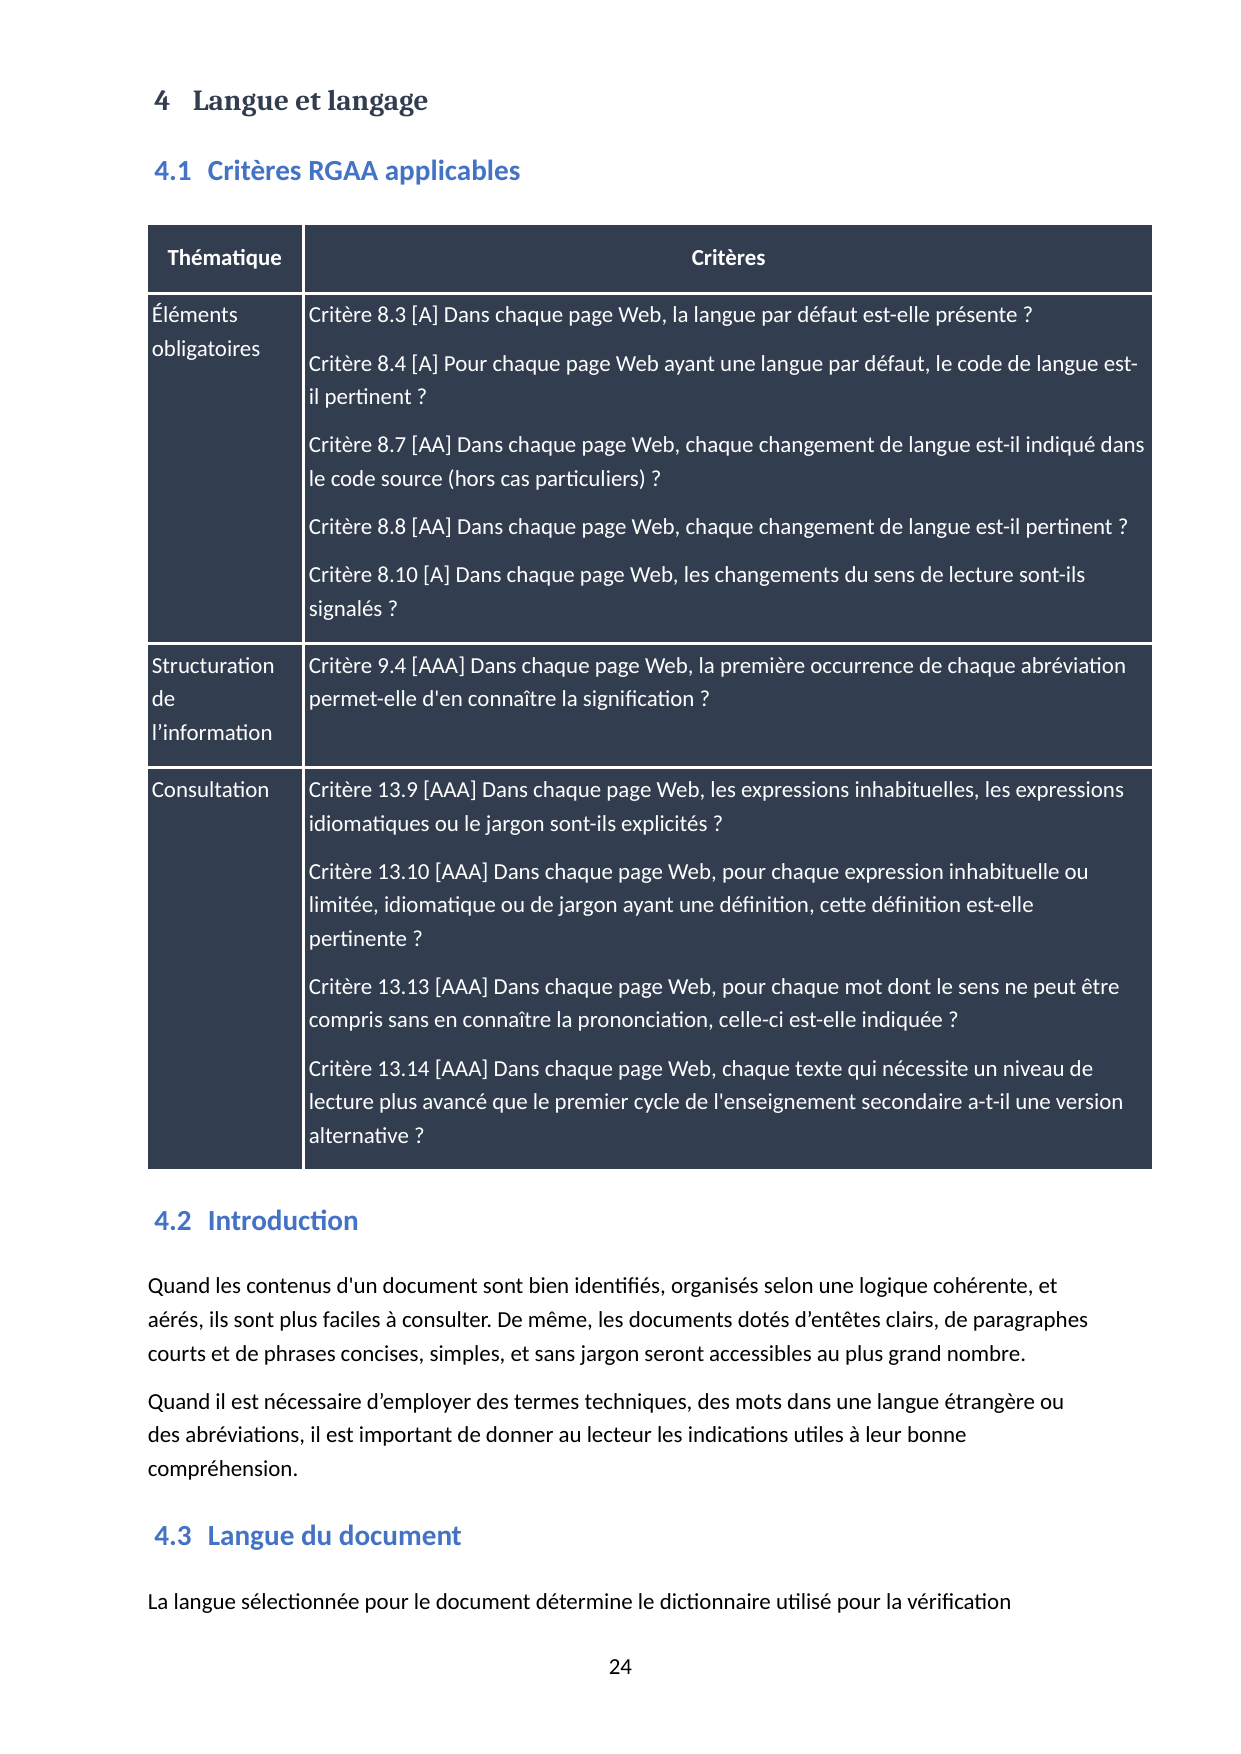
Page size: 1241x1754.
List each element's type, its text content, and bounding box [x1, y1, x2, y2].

table_cell Éléments obligatoires [148, 295, 302, 642]
table_cell Structuration de l’information [148, 645, 302, 766]
text Quand il est nécessaire d’employer des termes techniques, des mots dans une langue étrangère ou des abréviations, il est important de donner au lecteur les indications utiles à leur bonne compréhension. [148, 1387, 1093, 1482]
subtitle Langue et langage [148, 84, 1093, 118]
table_header Thématique [148, 225, 302, 292]
subtitle Langue du document [148, 1517, 1093, 1552]
table_cell Consultation [148, 769, 302, 1169]
text Quand les contenus d'un document sont bien identifiés, organisés selon une logique cohérente, et aérés, ils sont plus faciles à consulter. De même, les documents dotés d’entêtes clairs, de paragraphes courts et de phrases concises, simples, et sans jargon seront accessibles au plus grand nombre. [148, 1272, 1093, 1367]
table_cell Critère 13.9 [AAA] Dans chaque page Web, les expressions inhabituelles, les expressions idiomatiques ou le jargon sont-ils explicités ? Critère 13.10 [AAA] Dans chaque page Web, pour chaque expression inhabituelle ou limitée, idiomatique ou de jargon ayant une définition, cette définition est-elle pertinente ? Critère 13.13 [AAA] Dans chaque page Web, pour chaque mot dont le sens ne peut être compris sans en connaître la prononciation, celle-ci est-elle indiquée ? Critère 13.14 [AAA] Dans chaque page Web, chaque texte qui nécessite un niveau de lecture plus avancé que le premier cycle de l'enseignement secondaire a-t-il une version alternative ? [305, 769, 1152, 1169]
table_cell Critère 9.4 [AAA] Dans chaque page Web, la première occurrence de chaque abréviation permet-elle d'en connaître la signification ? [305, 645, 1152, 766]
subtitle Introduction [148, 1202, 1093, 1237]
table_cell Critère 8.3 [A] Dans chaque page Web, la langue par défaut est-elle présente ? Critère 8.4 [A] Pour chaque page Web ayant une langue par défaut, le code de langue est-il pertinent ? Critère 8.7 [AA] Dans chaque page Web, chaque changement de langue est-il indiqué dans le code source (hors cas particuliers) ? Critère 8.8 [AA] Dans chaque page Web, chaque changement de langue est-il pertinent ? Critère 8.10 [A] Dans chaque page Web, les changements du sens de lecture sont-ils signalés ? [305, 295, 1152, 642]
text La langue sélectionnée pour le document détermine le dictionnaire utilisé pour la vérification [148, 1587, 1093, 1615]
subtitle Critères RGAA applicables [148, 152, 1093, 188]
table_header Critères [305, 225, 1152, 292]
